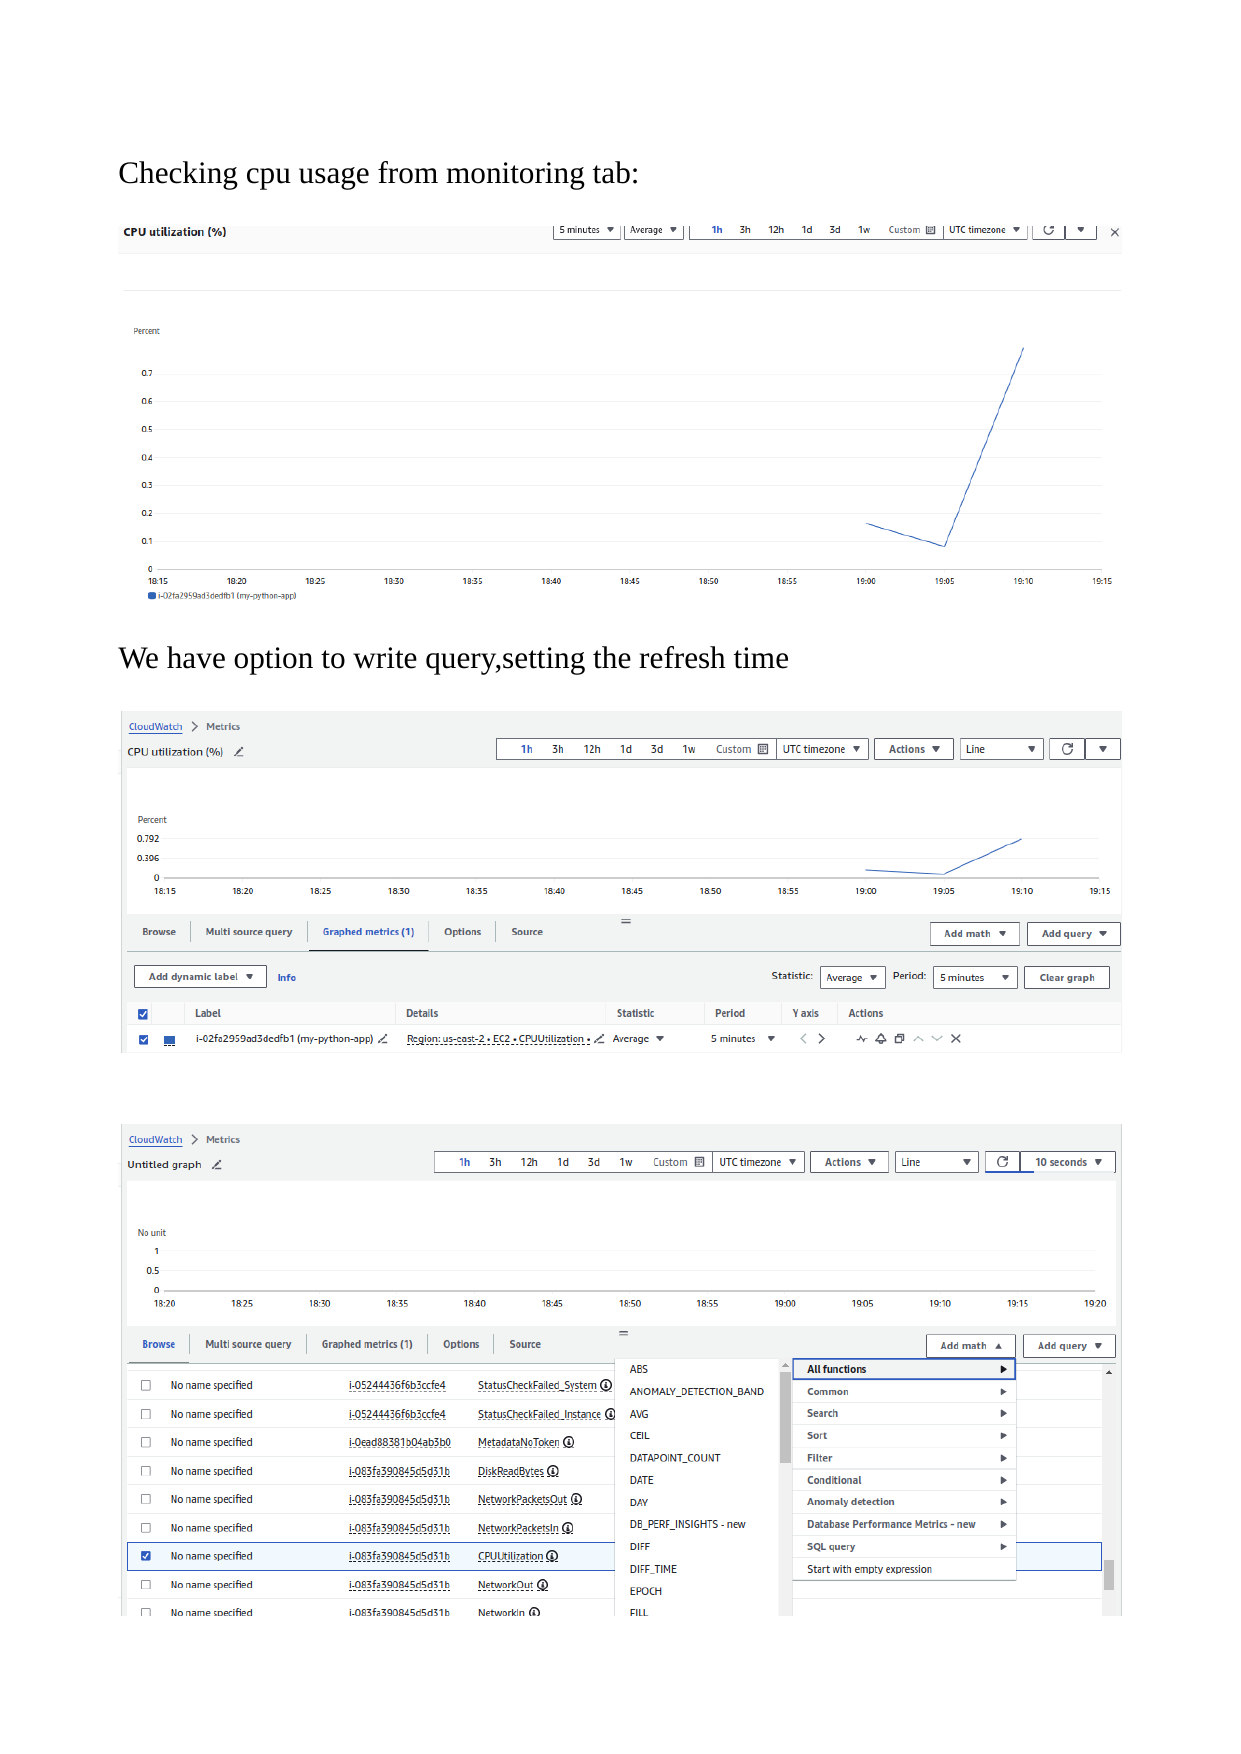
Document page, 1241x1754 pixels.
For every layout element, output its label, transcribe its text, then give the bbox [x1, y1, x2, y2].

text Checking cpu usage from monitoring tab: [118, 154, 1122, 190]
text We have option to write query,setting the refresh time [118, 639, 1122, 675]
picture [118, 226, 1123, 604]
picture [118, 1124, 1123, 1616]
picture [118, 711, 1123, 1053]
